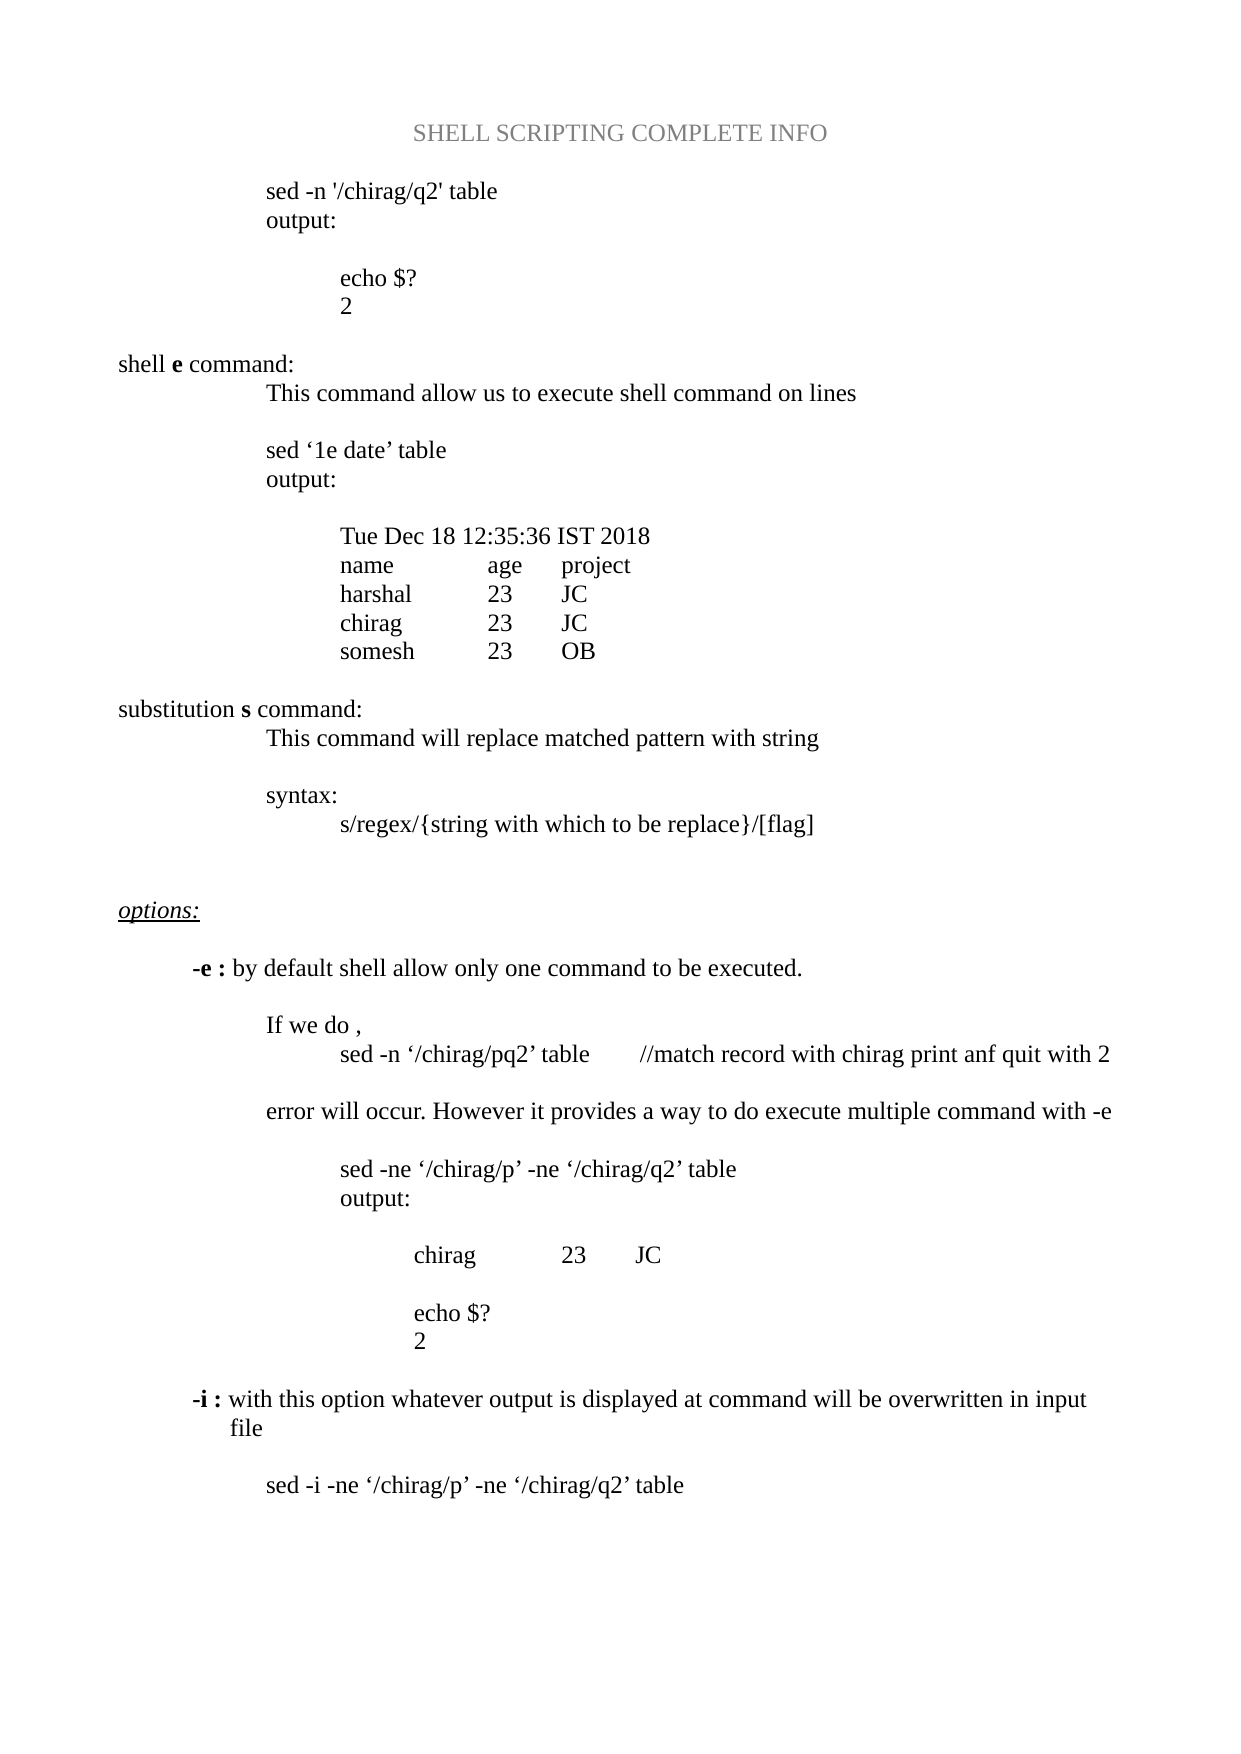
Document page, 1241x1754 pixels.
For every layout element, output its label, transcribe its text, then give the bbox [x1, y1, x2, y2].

text This command allow us to execute shell command on lines [118, 378, 1122, 406]
text sed -n '/chirag/q2' table [118, 176, 1122, 205]
text 2 [118, 291, 1122, 320]
text options: [118, 895, 1122, 924]
text sed -ne ‘/chirag/p’ -ne ‘/chirag/q2’ table [118, 1154, 1122, 1183]
text echo $? [118, 1298, 1122, 1326]
text -i : with this option whatever output is displayed at command will be overwritten in input file [118, 1384, 1122, 1441]
text 2 [118, 1326, 1122, 1355]
text harshal 23 JC [118, 579, 1122, 608]
text -e : by default shell allow only one command to be executed. [118, 953, 1122, 981]
text Tue Dec 18 12:35:36 IST 2018 [118, 521, 1122, 550]
text If we do , [118, 1010, 1122, 1039]
text chirag 23 JC [118, 608, 1122, 636]
text shell e command: [118, 349, 1122, 378]
text This command will replace matched pattern with string [118, 723, 1122, 751]
text sed ‘1e date’ table [118, 435, 1122, 464]
text error will occur. However it provides a way to do execute multiple command with -e [118, 1096, 1122, 1125]
text somesh 23 OB [118, 636, 1122, 665]
text echo $? [118, 263, 1122, 291]
text syntax: [118, 780, 1122, 809]
text chirag 23 JC [118, 1240, 1122, 1269]
text name age project [118, 550, 1122, 579]
text output: [118, 464, 1122, 493]
text output: [118, 205, 1122, 234]
text substitution s command: [118, 694, 1122, 723]
text sed -i -ne ‘/chirag/p’ -ne ‘/chirag/q2’ table [118, 1470, 1122, 1499]
text s/regex/{string with which to be replace}/[flag] [118, 809, 1122, 838]
text sed -n ‘/chirag/pq2’ table //match record with chirag print anf quit with 2 [118, 1039, 1122, 1068]
text output: [118, 1183, 1122, 1211]
